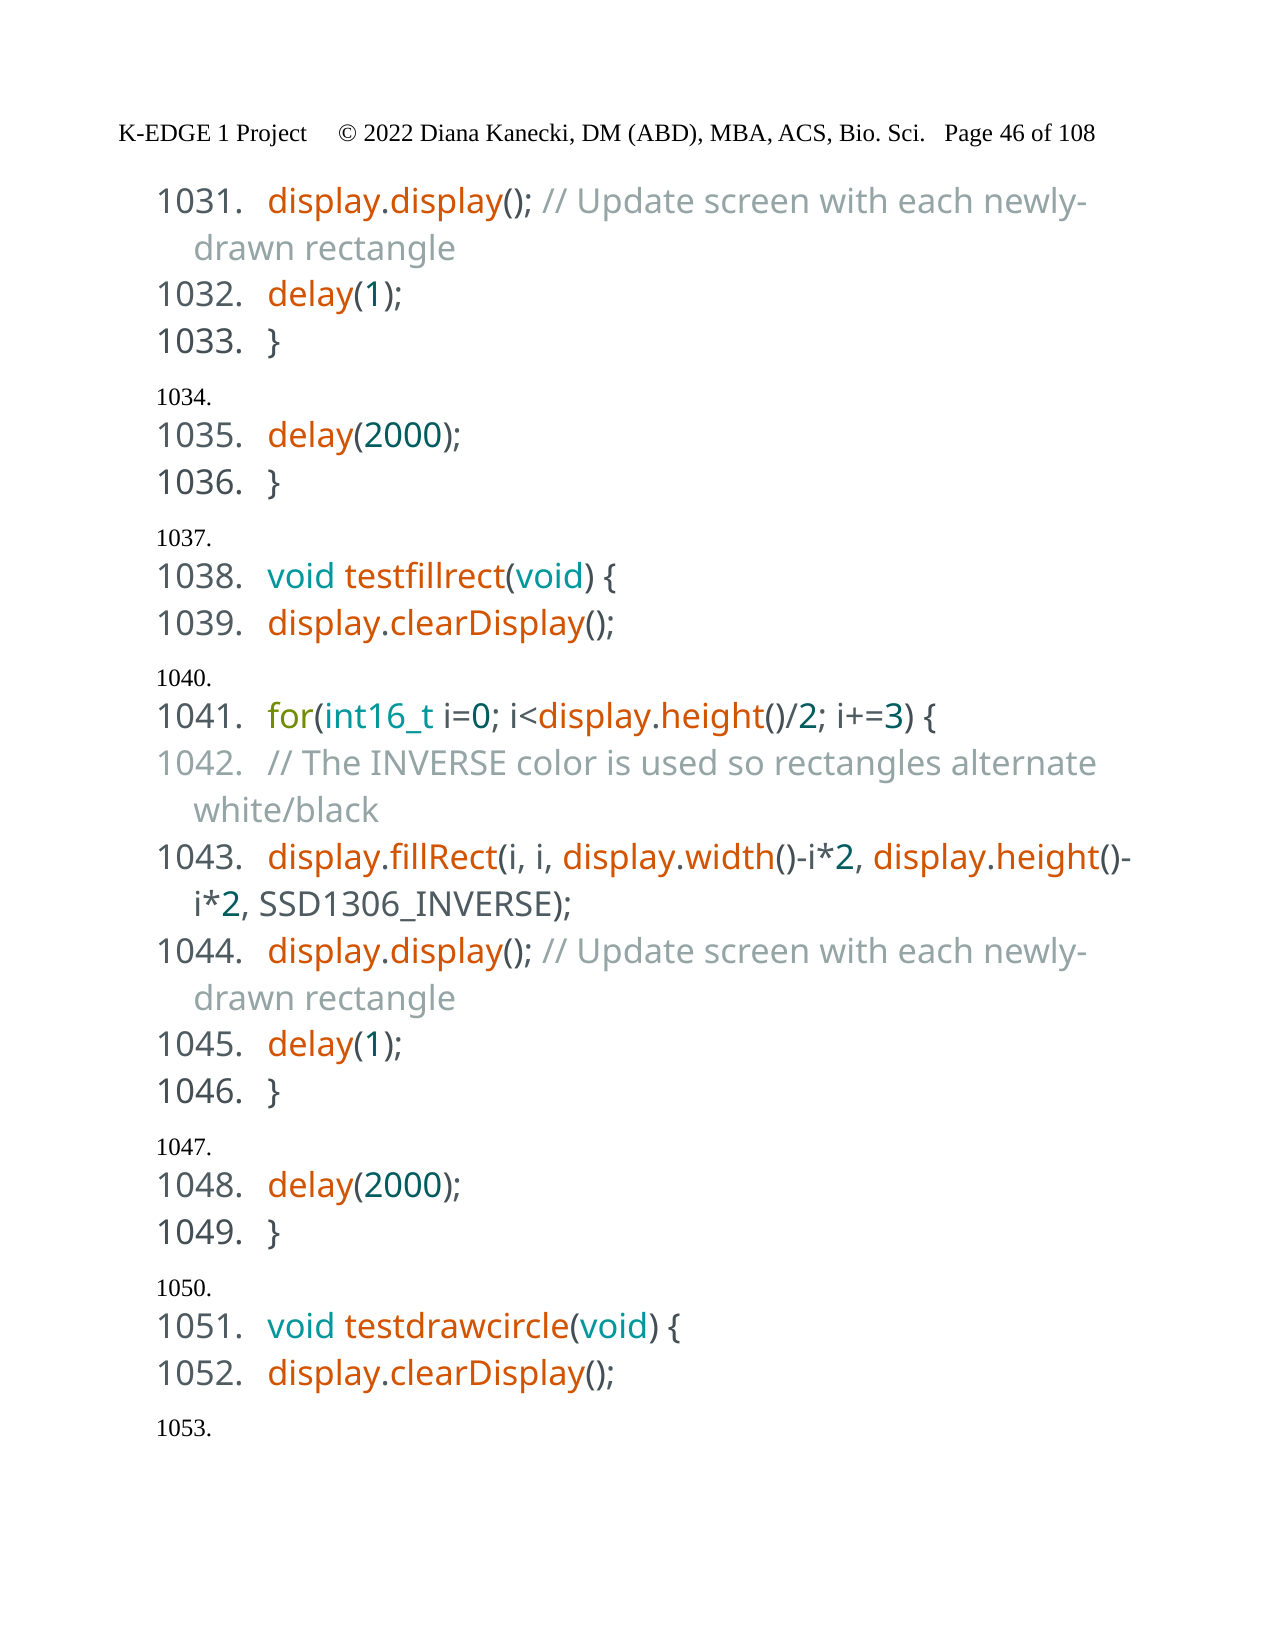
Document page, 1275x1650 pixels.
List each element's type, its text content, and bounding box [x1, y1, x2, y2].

list } [156, 458, 1157, 504]
list display.fillRect(i, i, display.width()-i*2, display.height()-i*2, SSD1306_INVERSE); [156, 833, 1157, 926]
list delay(2000); [156, 411, 1157, 458]
list delay(1); [156, 1020, 1157, 1067]
list for(int16_t i=0; i<display.height()/2; i+=3) { [156, 692, 1157, 739]
list void testfillrect(void) { [156, 551, 1157, 598]
list display.clearDisplay(); [156, 598, 1157, 645]
list delay(1); [156, 270, 1157, 317]
list delay(2000); [156, 1161, 1157, 1208]
list display.display(); // Update screen with each newly-drawn rectangle [156, 176, 1157, 270]
list } [156, 317, 1157, 364]
list void testdrawcircle(void) { [156, 1301, 1157, 1348]
list display.display(); // Update screen with each newly-drawn rectangle [156, 926, 1157, 1020]
list // The INVERSE color is used so rectangles alternate white/black [156, 739, 1157, 833]
list } [156, 1067, 1157, 1114]
list } [156, 1208, 1157, 1254]
list display.clearDisplay(); [156, 1348, 1157, 1395]
